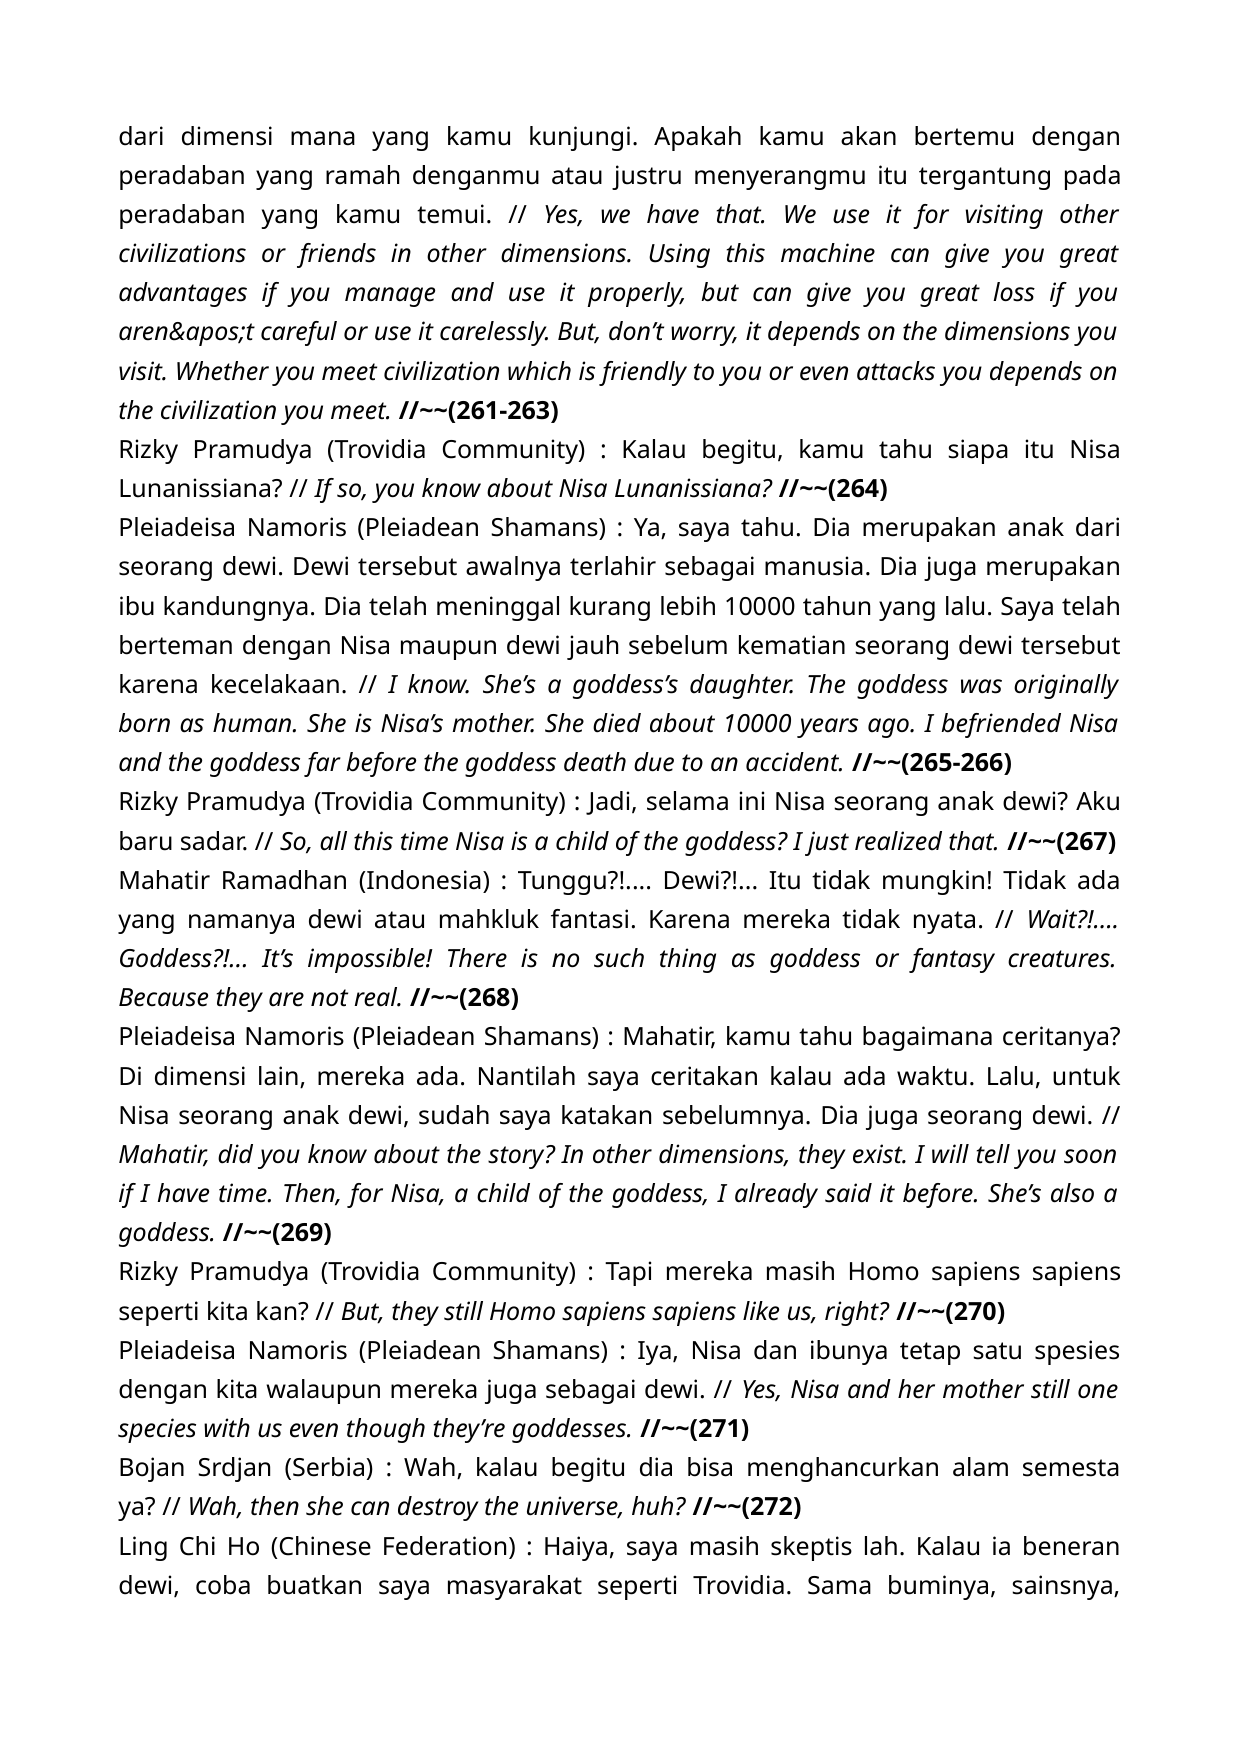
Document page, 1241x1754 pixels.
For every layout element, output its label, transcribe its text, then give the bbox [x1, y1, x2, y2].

text Pleiadeisa Namoris (Pleiadean Shamans) : Iya, Nisa dan ibunya tetap satu spesies dengan kita walaupun mereka juga sebagai dewi. // Yes, Nisa and her mother still one species with us even though they’re goddesses. //~~(271) [118, 1332, 1122, 1445]
text Mahatir Ramadhan (Indonesia) : Tunggu?!.... Dewi?!... Itu tidak mungkin! Tidak ada yang namanya dewi atau mahkluk fantasi. Karena mereka tidak nyata. // Wait?!.... Goddess?!... It’s impossible! There is no such thing as goddess or fantasy creatures. Because they are not real. //~~(268) [118, 862, 1122, 1014]
text Ling Chi Ho (Chinese Federation) : Haiya, saya masih skeptis lah. Kalau ia beneran dewi, coba buatkan saya masyarakat seperti Trovidia. Sama buminya, sainsnya, [118, 1528, 1122, 1601]
text Pleiadeisa Namoris (Pleiadean Shamans) : Ya, saya tahu. Dia merupakan anak dari seorang dewi. Dewi tersebut awalnya terlahir sebagai manusia. Dia juga merupakan ibu kandungnya. Dia telah meninggal kurang lebih 10000 tahun yang lalu. Saya telah berteman dengan Nisa maupun dewi jauh sebelum kematian seorang dewi tersebut karena kecelakaan. // I know. She’s a goddess’s daughter. The goddess was originally born as human. She is Nisa’s mother. She died about 10000 years ago. I befriended Nisa and the goddess far before the goddess death due to an accident. //~~(265-266) [118, 510, 1122, 779]
text Bojan Srdjan (Serbia) : Wah, kalau begitu dia bisa menghancurkan alam semesta ya? // Wah, then she can destroy the universe, huh? //~~(272) [118, 1450, 1122, 1523]
text Pleiadeisa Namoris (Pleiadean Shamans) : Mahatir, kamu tahu bagaimana ceritanya? Di dimensi lain, mereka ada. Nantilah saya ceritakan kalau ada waktu. Lalu, untuk Nisa seorang anak dewi, sudah saya katakan sebelumnya. Dia juga seorang dewi. // Mahatir, did you know about the story? In other dimensions, they exist. I will tell you soon if I have time. Then, for Nisa, a child of the goddess, I already said it before. She’s also a goddess. //~~(269) [118, 1019, 1122, 1249]
text Rizky Pramudya (Trovidia Community) : Kalau begitu, kamu tahu siapa itu Nisa Lunanissiana? // If so, you know about Nisa Lunanissiana? //~~(264) [118, 431, 1122, 505]
text dari dimensi mana yang kamu kunjungi. Apakah kamu akan bertemu dengan peradaban yang ramah denganmu atau justru menyerangmu itu tergantung pada peradaban yang kamu temui. // Yes, we have that. We use it for visiting other civilizations or friends in other dimensions. Using this machine can give you great advantages if you manage and use it properly, but can give you great loss if you aren&apos;t careful or use it carelessly. But, don’t worry, it depends on the dimensions you visit. Whether you meet civilization which is friendly to you or even attacks you depends on the civilization you meet. //~~(261-263) [118, 118, 1122, 426]
text Rizky Pramudya (Trovidia Community) : Tapi mereka masih Homo sapiens sapiens seperti kita kan? // But, they still Homo sapiens sapiens like us, right? //~~(270) [118, 1254, 1122, 1327]
text Rizky Pramudya (Trovidia Community) : Jadi, selama ini Nisa seorang anak dewi? Aku baru sadar. // So, all this time Nisa is a child of the goddess? I just realized that. //~~(267) [118, 784, 1122, 857]
